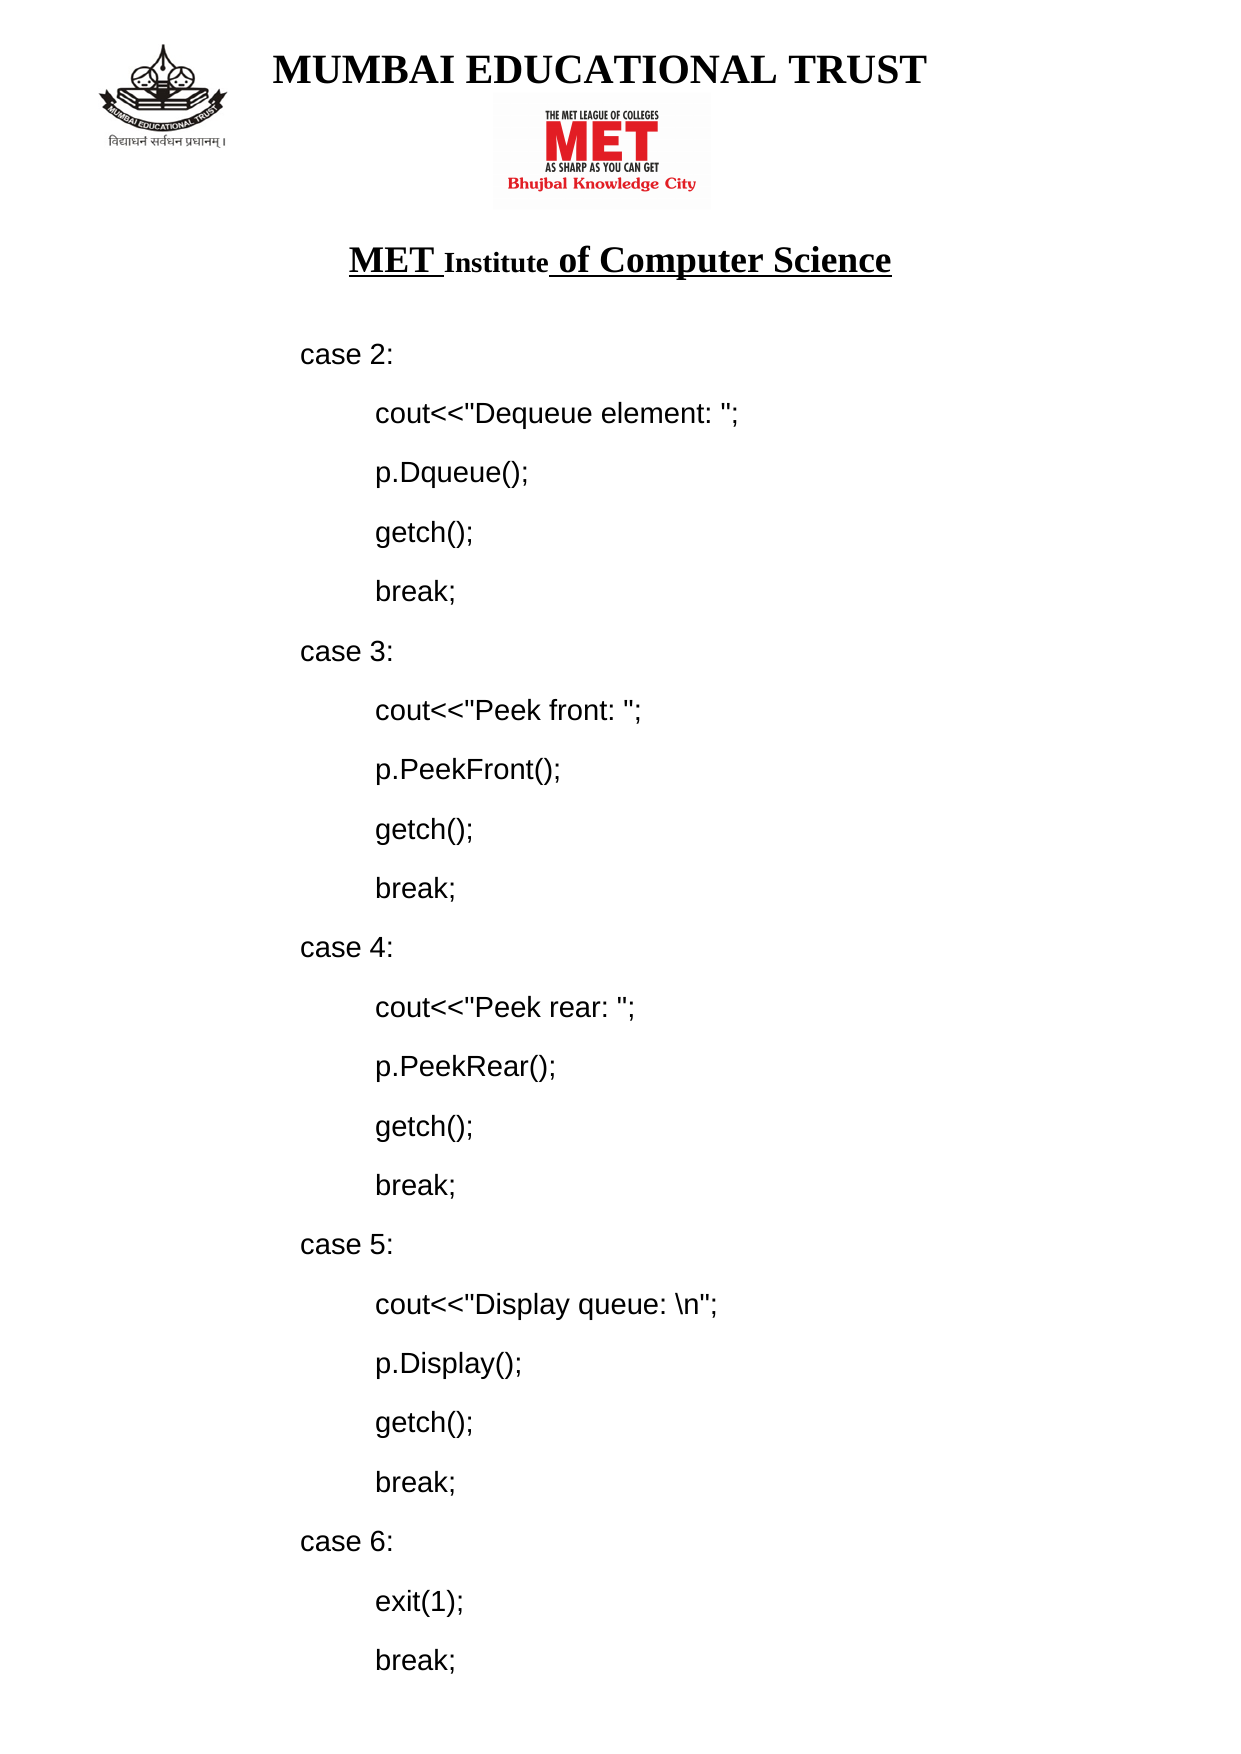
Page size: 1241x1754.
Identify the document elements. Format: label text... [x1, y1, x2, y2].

text break; [75, 1465, 1165, 1498]
text p.PeekRear(); [75, 1049, 1165, 1083]
text cout<<"Peek rear: "; [75, 990, 1165, 1023]
text getch(); [75, 515, 1165, 548]
text cout<<"Dequeue element: "; [75, 396, 1165, 429]
text case 4: [75, 930, 1165, 964]
text case 2: [75, 337, 1165, 370]
text break; [75, 1643, 1165, 1676]
text getch(); [75, 812, 1165, 845]
text p.Display(); [75, 1346, 1165, 1379]
text getch(); [75, 1108, 1165, 1142]
picture [98, 44, 228, 148]
text exit(1); [75, 1583, 1165, 1617]
picture [492, 92, 712, 210]
text break; [75, 574, 1165, 608]
text cout<<"Peek front: "; [75, 693, 1165, 726]
text case 3: [75, 633, 1165, 667]
text break; [75, 1168, 1165, 1201]
text p.PeekFront(); [75, 752, 1165, 786]
text p.Dqueue(); [75, 455, 1165, 489]
text cout<<"Display queue: \n"; [75, 1287, 1165, 1320]
text break; [75, 871, 1165, 904]
text case 5: [75, 1227, 1165, 1261]
text getch(); [75, 1405, 1165, 1439]
text case 6: [75, 1524, 1165, 1558]
